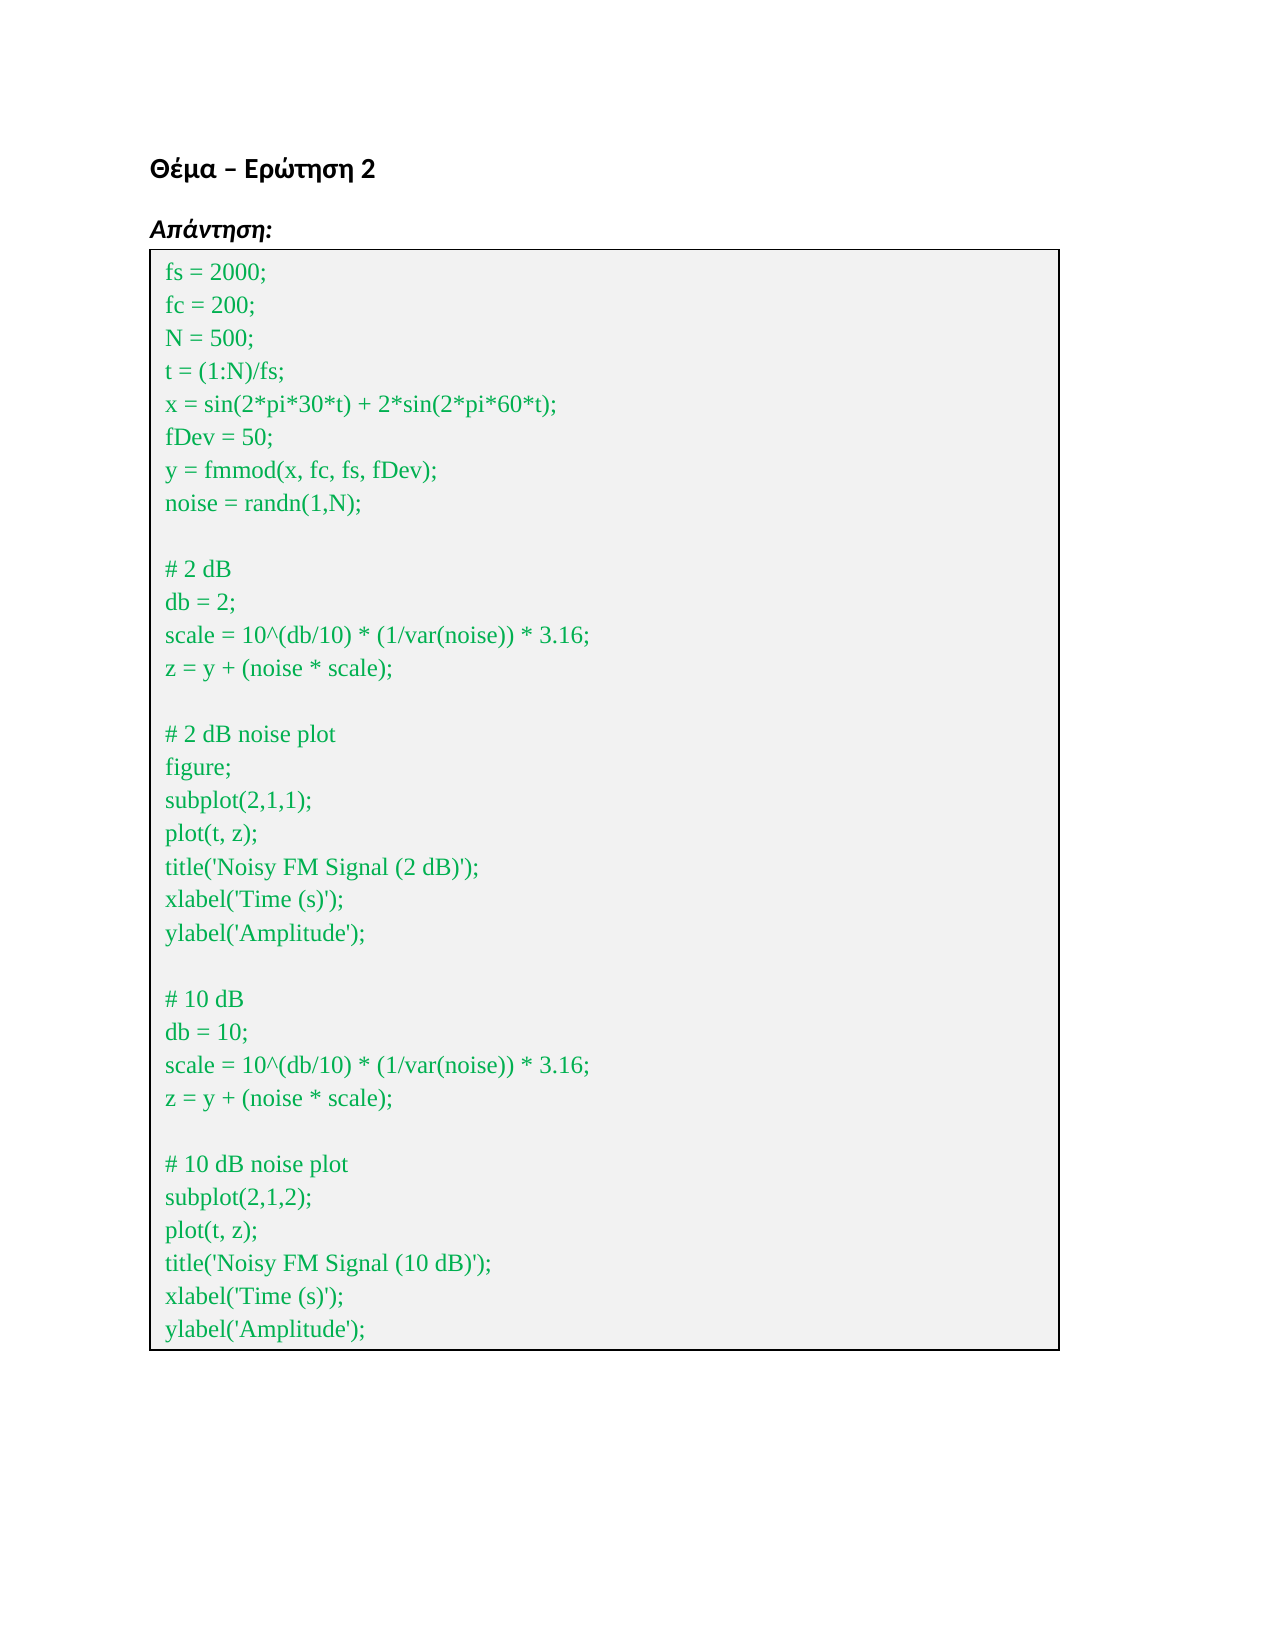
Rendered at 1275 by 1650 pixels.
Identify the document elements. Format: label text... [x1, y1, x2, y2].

text fDev = 50; [165, 422, 1044, 451]
text # 2 dB [165, 554, 1044, 583]
text xlabel('Time (s)'); [165, 1281, 1044, 1309]
text ylabel('Amplitude'); [165, 1314, 1044, 1343]
text noise = randn(1,N); [165, 488, 1044, 517]
text subplot(2,1,1); [165, 786, 1044, 814]
text subplot(2,1,2); [165, 1182, 1044, 1211]
text scale = 10^(db/10) * (1/var(noise)) * 3.16; [165, 620, 1044, 649]
text ylabel('Amplitude'); [165, 918, 1044, 946]
text z = y + (noise * scale); [165, 1083, 1044, 1111]
text # 10 dB noise plot [165, 1149, 1044, 1177]
text fs = 2000; [165, 257, 1044, 286]
text plot(t, z); [165, 1215, 1044, 1243]
subtitle Απάντηση: [150, 212, 1125, 245]
text x = sin(2*pi*30*t) + 2*sin(2*pi*60*t); [165, 389, 1044, 418]
text scale = 10^(db/10) * (1/var(noise)) * 3.16; [165, 1050, 1044, 1078]
text plot(t, z); [165, 818, 1044, 847]
text db = 10; [165, 1017, 1044, 1045]
subtitle Θέμα – Ερώτηση 2 [150, 150, 1125, 186]
text title('Noisy FM Signal (10 dB)'); [165, 1248, 1044, 1277]
text N = 500; [165, 323, 1044, 352]
text figure; [165, 752, 1044, 781]
text xlabel('Time (s)'); [165, 884, 1044, 913]
text fc = 200; [165, 290, 1044, 319]
text # 2 dB noise plot [165, 719, 1044, 748]
text z = y + (noise * scale); [165, 653, 1044, 682]
text t = (1:N)/fs; [165, 356, 1044, 385]
text y = fmmod(x, fc, fs, fDev); [165, 455, 1044, 484]
text # 10 dB [165, 984, 1044, 1012]
text title('Noisy FM Signal (2 dB)'); [165, 852, 1044, 880]
text db = 2; [165, 587, 1044, 616]
